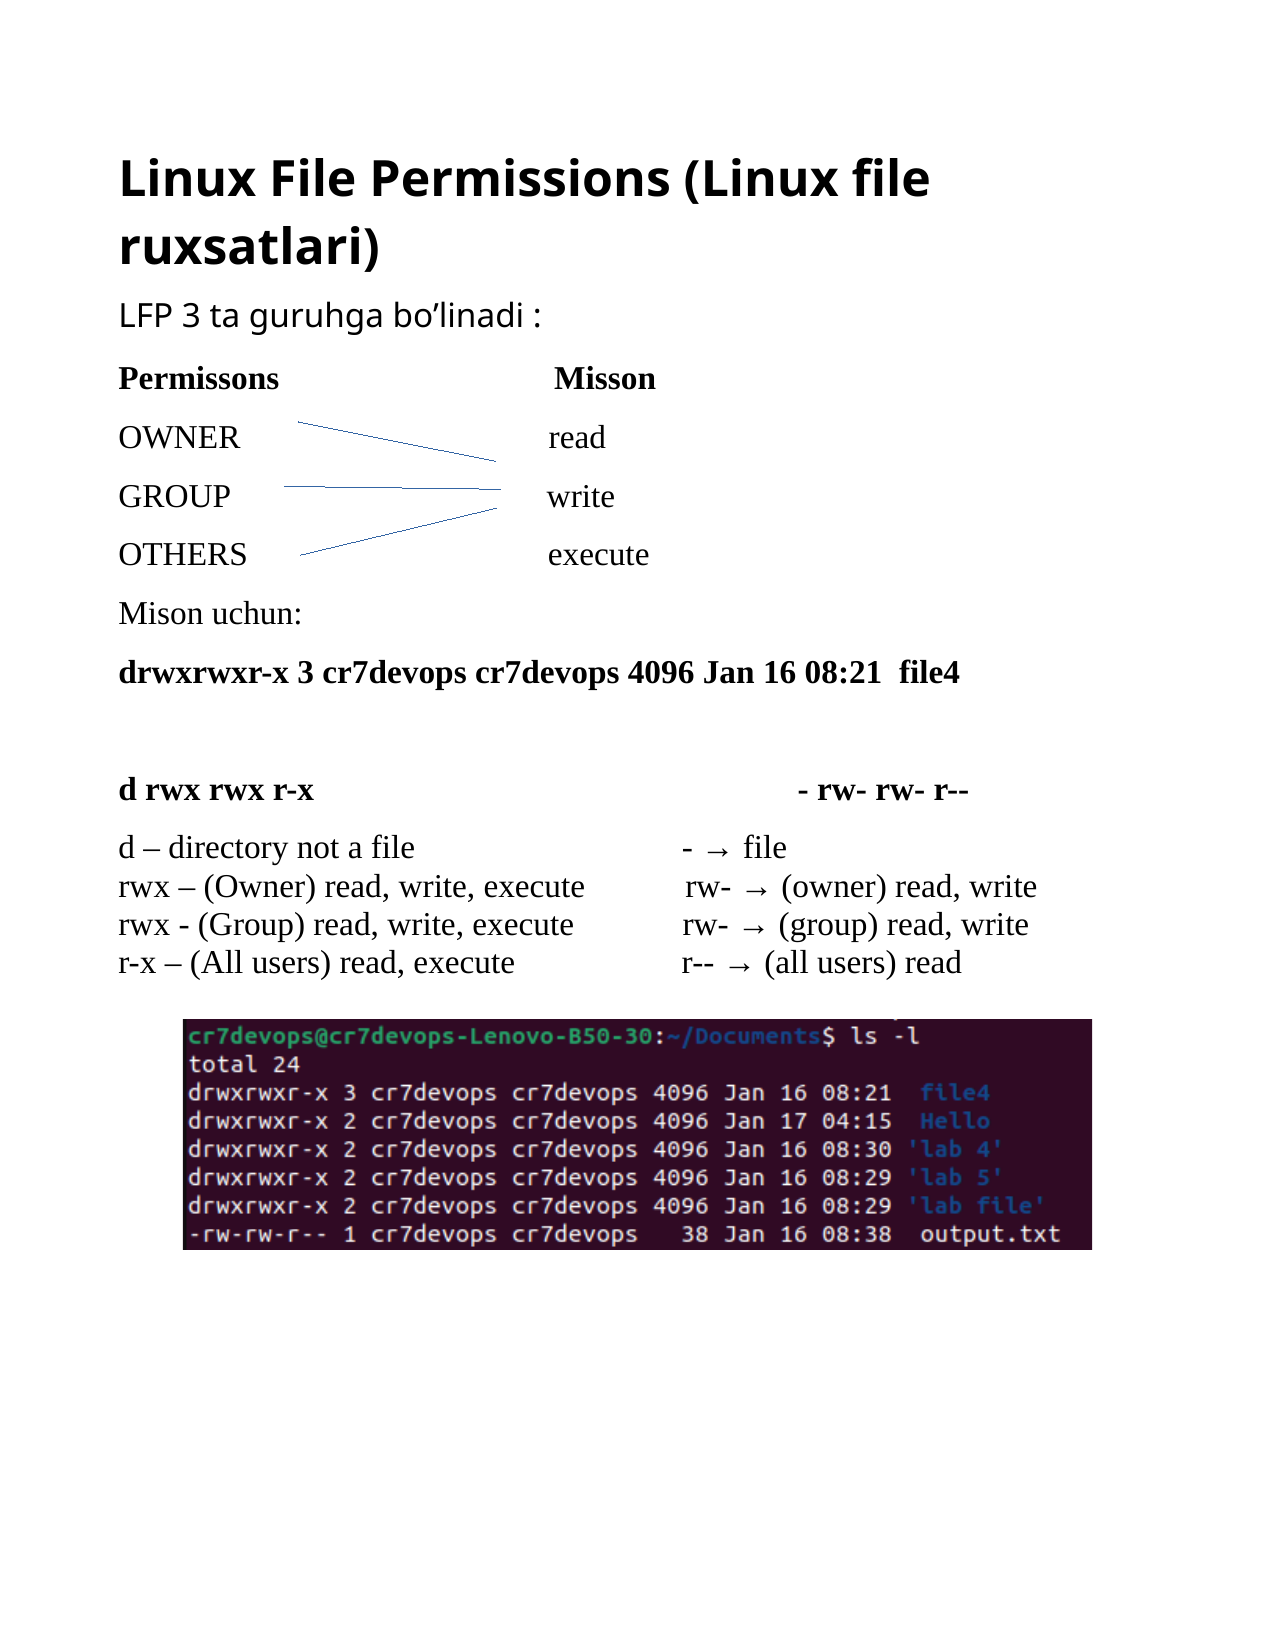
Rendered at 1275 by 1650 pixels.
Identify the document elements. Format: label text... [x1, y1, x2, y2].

text OWNER read [118, 417, 1157, 456]
text Mison uchun: [118, 593, 1157, 632]
text OTHERS execute [118, 534, 1157, 573]
picture [182, 1019, 1093, 1250]
text rwx – (Owner) read, write, execute rw- → (owner) read, write [118, 866, 1157, 904]
text r-x – (All users) read, execute r-- → (all users) read [118, 943, 1157, 981]
text d – directory not a file - → file [118, 828, 1157, 866]
subtitle Linux File Permissions (Linux file ruxsatlari) [118, 143, 1157, 279]
text drwxrwxr-x 3 cr7devops cr7devops 4096 Jan 16 08:21 file4 [118, 652, 1157, 690]
text LFP 3 ta guruhga bo’linadi : [118, 292, 1157, 337]
text GROUP write [118, 476, 1157, 514]
text rwx - (Group) read, write, execute rw- → (group) read, write [118, 904, 1157, 943]
text d rwx rwx r-x - rw- rw- r-- [118, 769, 1157, 807]
text Permissons Misson [118, 359, 1157, 397]
